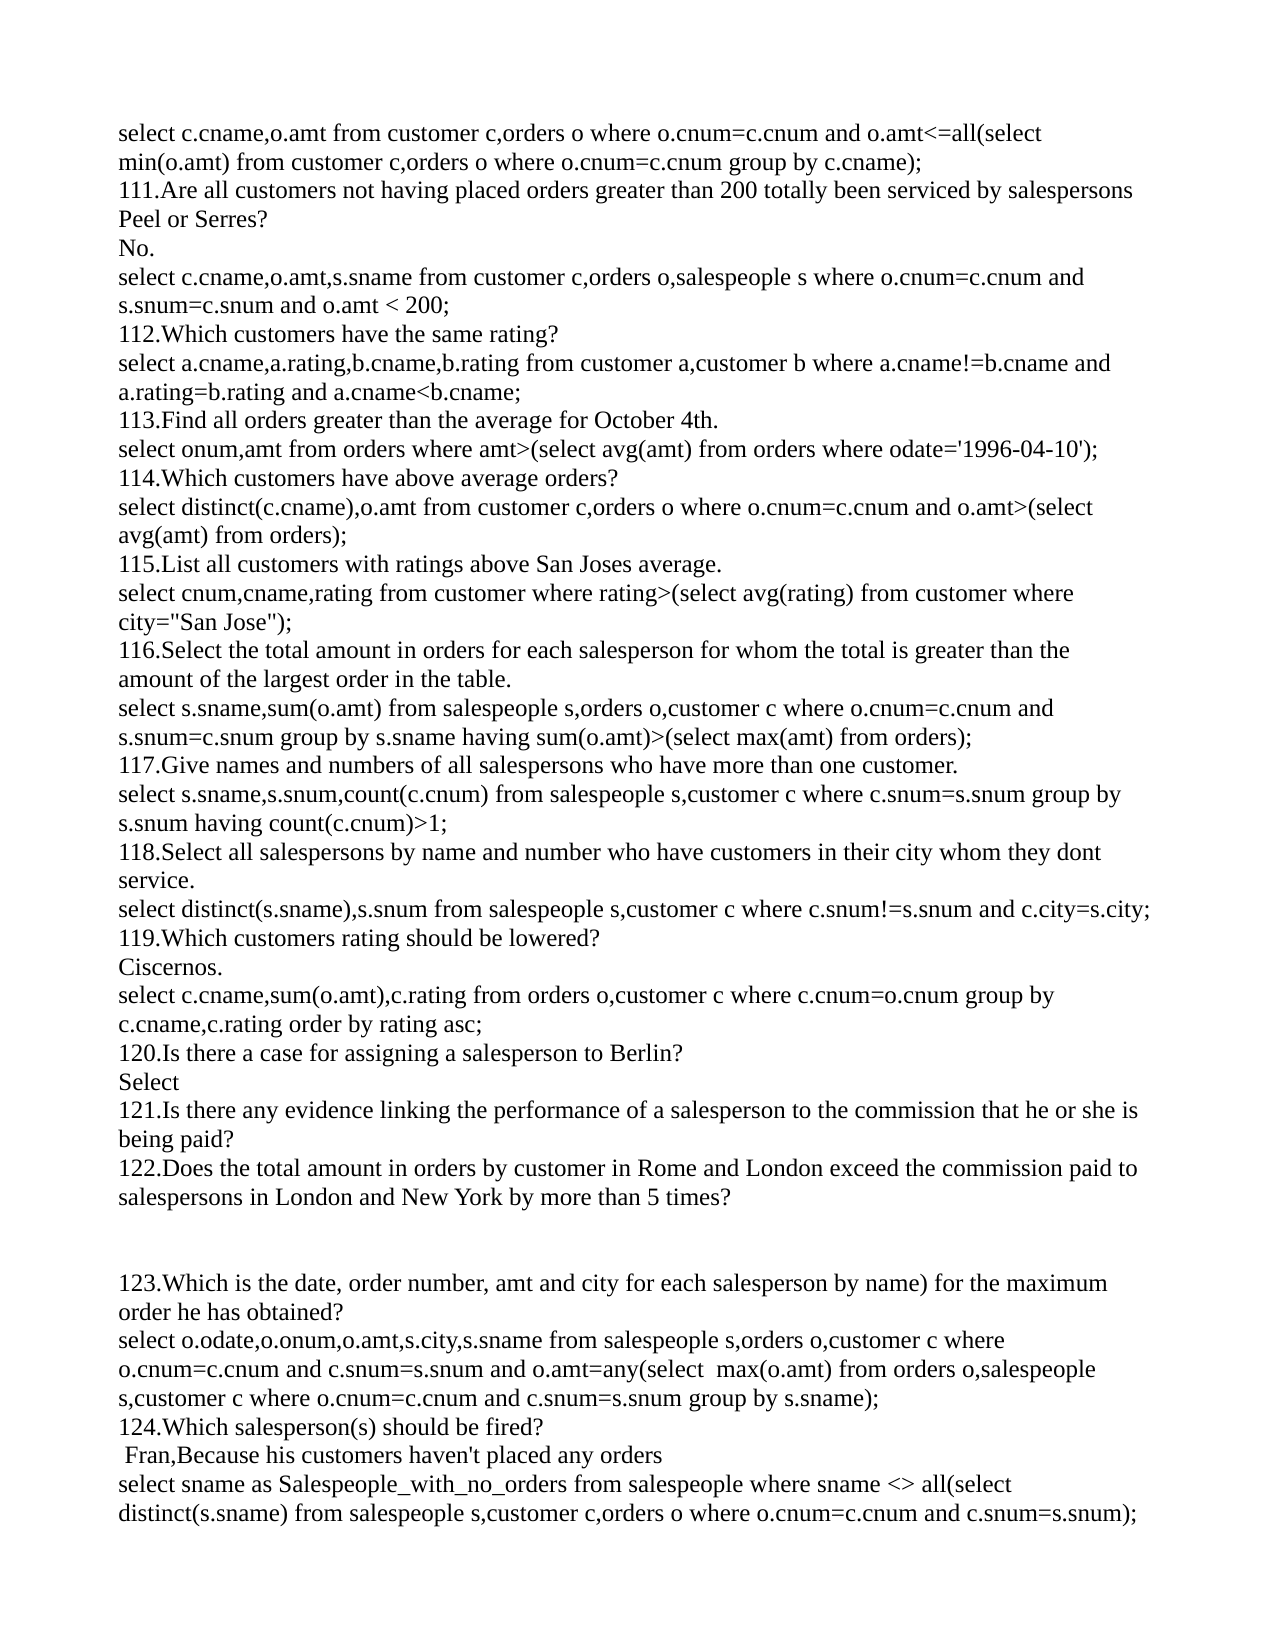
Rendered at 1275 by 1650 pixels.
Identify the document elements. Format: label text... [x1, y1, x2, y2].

text 113.Find all orders greater than the average for October 4th. [118, 406, 1157, 434]
text 122.Does the total amount in orders by customer in Rome and London exceed the commission paid to salespersons in London and New York by more than 5 times? [118, 1153, 1157, 1211]
text select s.sname,sum(o.amt) from salespeople s,orders o,customer c where o.cnum=c.cnum and s.snum=c.snum group by s.sname having sum(o.amt)>(select max(amt) from orders); [118, 693, 1157, 751]
text 115.List all customers with ratings above San Joses average. [118, 549, 1157, 578]
text 112.Which customers have the same rating? [118, 319, 1157, 348]
text select distinct(s.sname),s.snum from salespeople s,customer c where c.snum!=s.snum and c.city=s.city; [118, 894, 1157, 923]
text 123.Which is the date, order number, amt and city for each salesperson by name) for the maximum order he has obtained? [118, 1268, 1157, 1326]
text select a.cname,a.rating,b.cname,b.rating from customer a,customer b where a.cname!=b.cname and a.rating=b.rating and a.cname<b.cname; [118, 348, 1157, 406]
text 116.Select the total amount in orders for each salesperson for whom the total is greater than the [118, 636, 1157, 664]
text Select [118, 1067, 1157, 1096]
text Ciscernos. [118, 952, 1157, 981]
text select o.odate,o.onum,o.amt,s.city,s.sname from salespeople s,orders o,customer c where o.cnum=c.cnum and c.snum=s.snum and o.amt=any(select max(o.amt) from orders o,salespeople s,customer c where o.cnum=c.cnum and c.snum=s.snum group by s.sname); [118, 1326, 1157, 1412]
text select cnum,cname,rating from customer where rating>(select avg(rating) from customer where city="San Jose"); [118, 578, 1157, 636]
text Fran,Because his customers haven't placed any orders [118, 1441, 1157, 1469]
text 124.Which salesperson(s) should be fired? [118, 1412, 1157, 1441]
text select onum,amt from orders where amt>(select avg(amt) from orders where odate='1996-04-10'); [118, 434, 1157, 463]
text 111.Are all customers not having placed orders greater than 200 totally been serviced by salespersons Peel or Serres? [118, 176, 1157, 233]
text 121.Is there any evidence linking the performance of a salesperson to the commission that he or she is being paid? [118, 1096, 1157, 1153]
text 119.Which customers rating should be lowered? [118, 923, 1157, 952]
text select c.cname,sum(o.amt),c.rating from orders o,customer c where c.cnum=o.cnum group by c.cname,c.rating order by rating asc; [118, 981, 1157, 1038]
text 117.Give names and numbers of all salespersons who have more than one customer. [118, 751, 1157, 779]
text 114.Which customers have above average orders? [118, 463, 1157, 492]
text select s.sname,s.snum,count(c.cnum) from salespeople s,customer c where c.snum=s.snum group by s.snum having count(c.cnum)>1; [118, 779, 1157, 837]
text select distinct(c.cname),o.amt from customer c,orders o where o.cnum=c.cnum and o.amt>(select avg(amt) from orders); [118, 492, 1157, 549]
text select c.cname,o.amt,s.sname from customer c,orders o,salespeople s where o.cnum=c.cnum and s.snum=c.snum and o.amt < 200; [118, 262, 1157, 319]
text No. [118, 233, 1157, 262]
text 118.Select all salespersons by name and number who have customers in their city whom they dont service. [118, 837, 1157, 894]
text select sname as Salespeople_with_no_orders from salespeople where sname <> all(select distinct(s.sname) from salespeople s,customer c,orders o where o.cnum=c.cnum and c.snum=s.snum); [118, 1469, 1157, 1527]
text amount of the largest order in the table. [118, 664, 1157, 693]
text select c.cname,o.amt from customer c,orders o where o.cnum=c.cnum and o.amt<=all(select min(o.amt) from customer c,orders o where o.cnum=c.cnum group by c.cname); [118, 118, 1157, 176]
text 120.Is there a case for assigning a salesperson to Berlin? [118, 1038, 1157, 1067]
